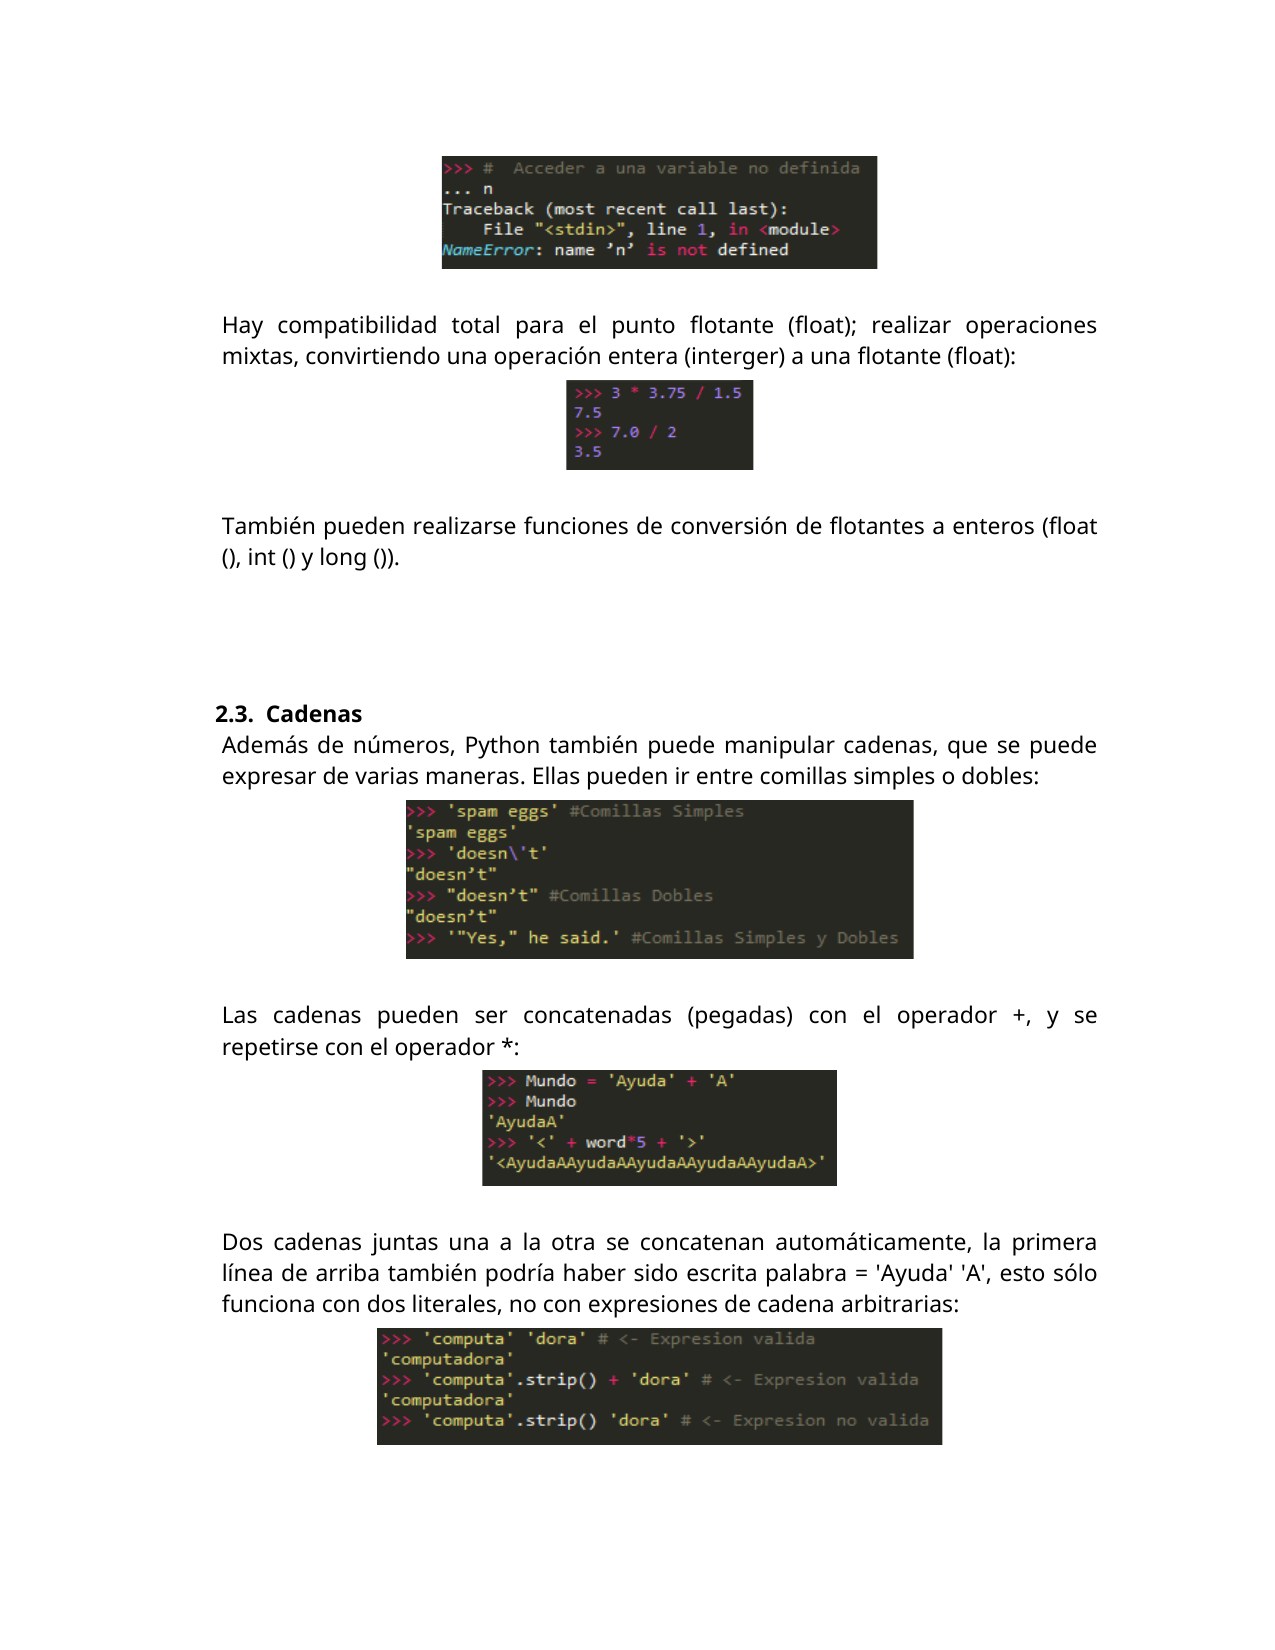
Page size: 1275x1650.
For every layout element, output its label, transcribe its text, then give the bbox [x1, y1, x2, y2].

picture [566, 380, 754, 470]
text Dos cadenas juntas una a la otra se concatenan automáticamente, la primera línea de arriba también podría haber sido escrita palabra = 'Ayuda' 'A', esto sólo funciona con dos literales, no con expresiones de cadena arbitrarias: [222, 1226, 1098, 1319]
text Las cadenas pueden ser concatenadas (pegadas) con el operador +, y se repetirse con el operador *: [222, 999, 1098, 1062]
picture [377, 1328, 943, 1445]
text También pueden realizarse funciones de conversión de flotantes a enteros (float (), int () y long ()). [222, 510, 1098, 573]
list Cadenas [215, 698, 1098, 729]
text Además de números, Python también puede manipular cadenas, que se puede expresar de varias maneras. Ellas pueden ir entre comillas simples o dobles: [222, 729, 1098, 791]
picture [406, 800, 914, 959]
picture [441, 156, 878, 269]
picture [482, 1070, 837, 1186]
text Hay compatibilidad total para el punto flotante (float); realizar operaciones mixtas, convirtiendo una operación entera (interger) a una flotante (float): [222, 308, 1098, 371]
